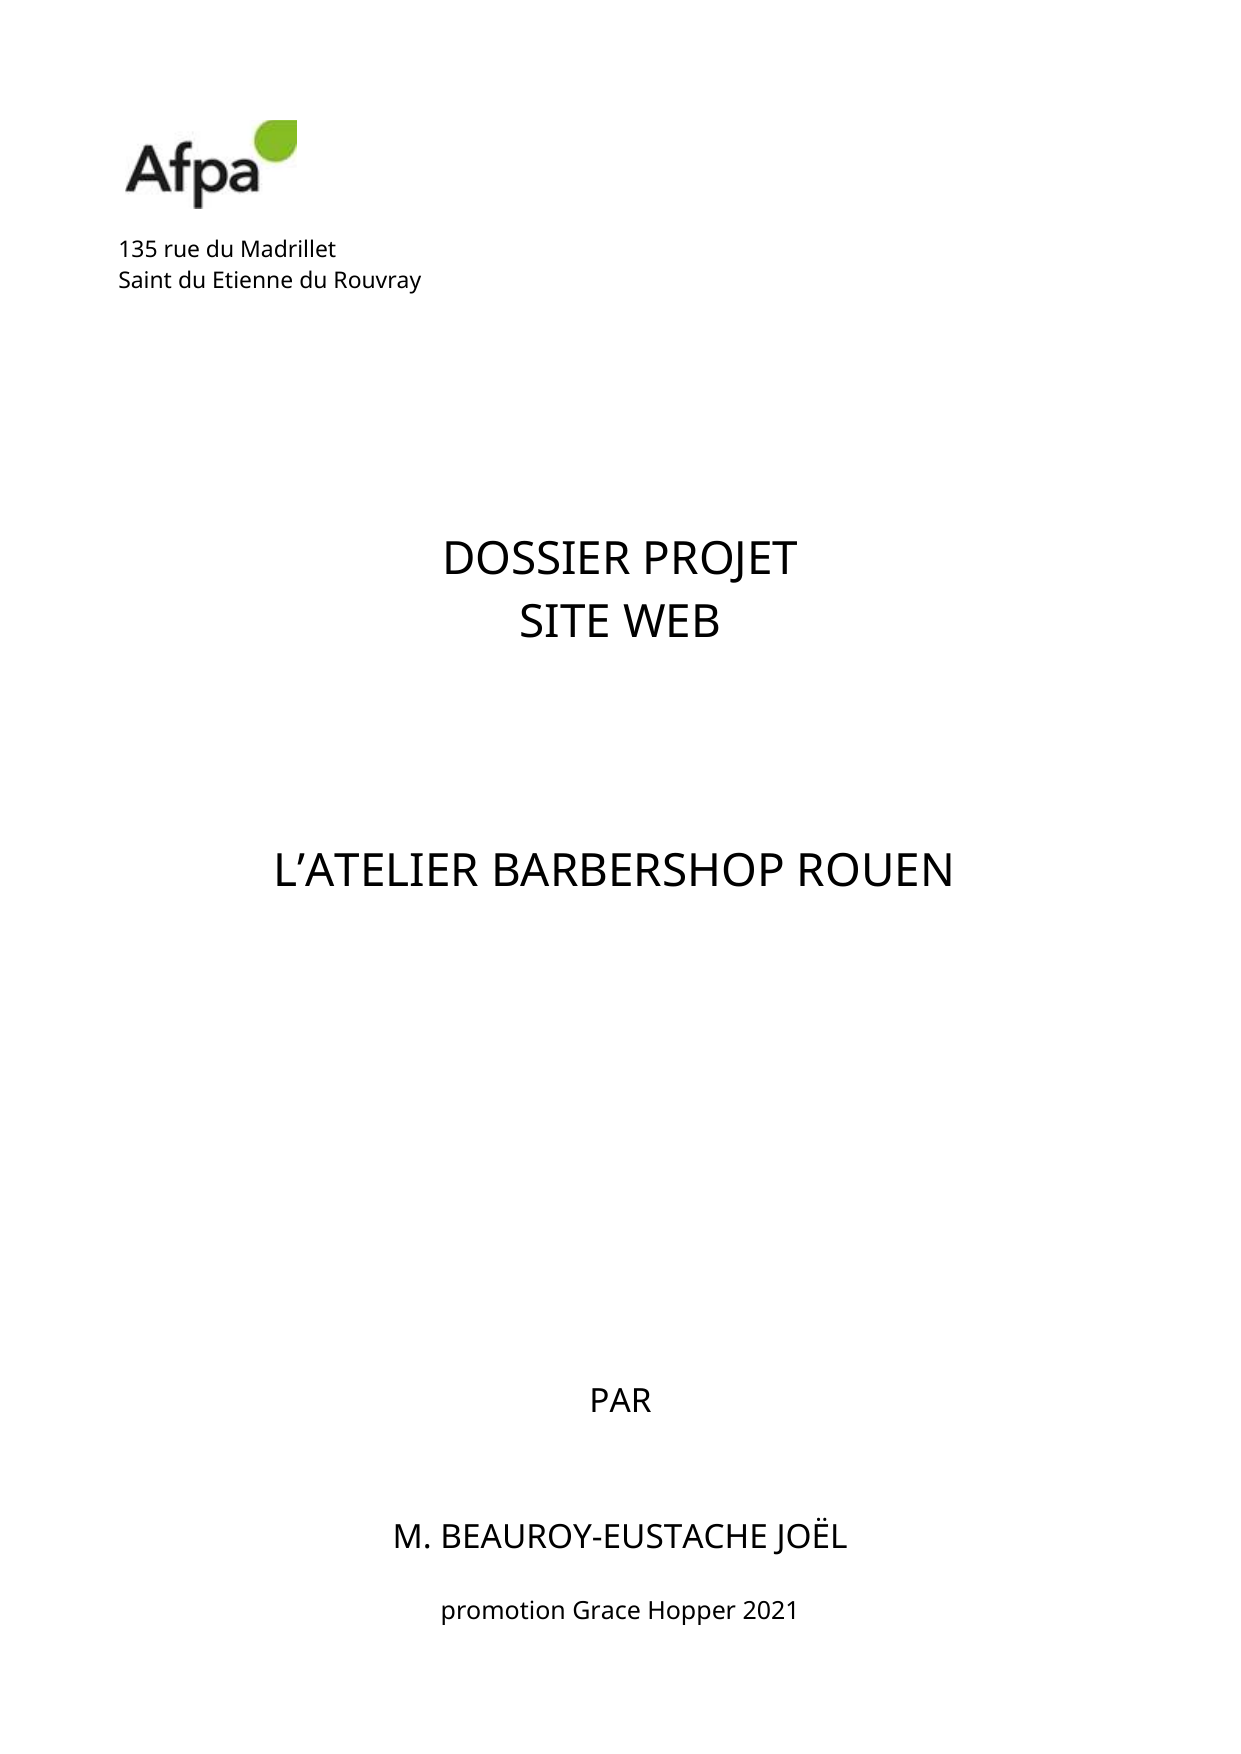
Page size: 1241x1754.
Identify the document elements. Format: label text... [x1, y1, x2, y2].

text Saint du Etienne du Rouvray [118, 264, 1122, 296]
text DOSSIER PROJET [118, 526, 1122, 588]
text promotion Grace Hopper 2021 [118, 1593, 1122, 1627]
text M. BEAUROY-EUSTACHE JOËL [118, 1513, 1122, 1558]
picture [125, 120, 297, 209]
text SITE WEB [118, 588, 1122, 650]
text 135 rue du Madrillet [118, 233, 1122, 264]
text L’ATELIER BARBERSHOP ROUEN [118, 838, 1122, 900]
text PAR [118, 1377, 1122, 1422]
